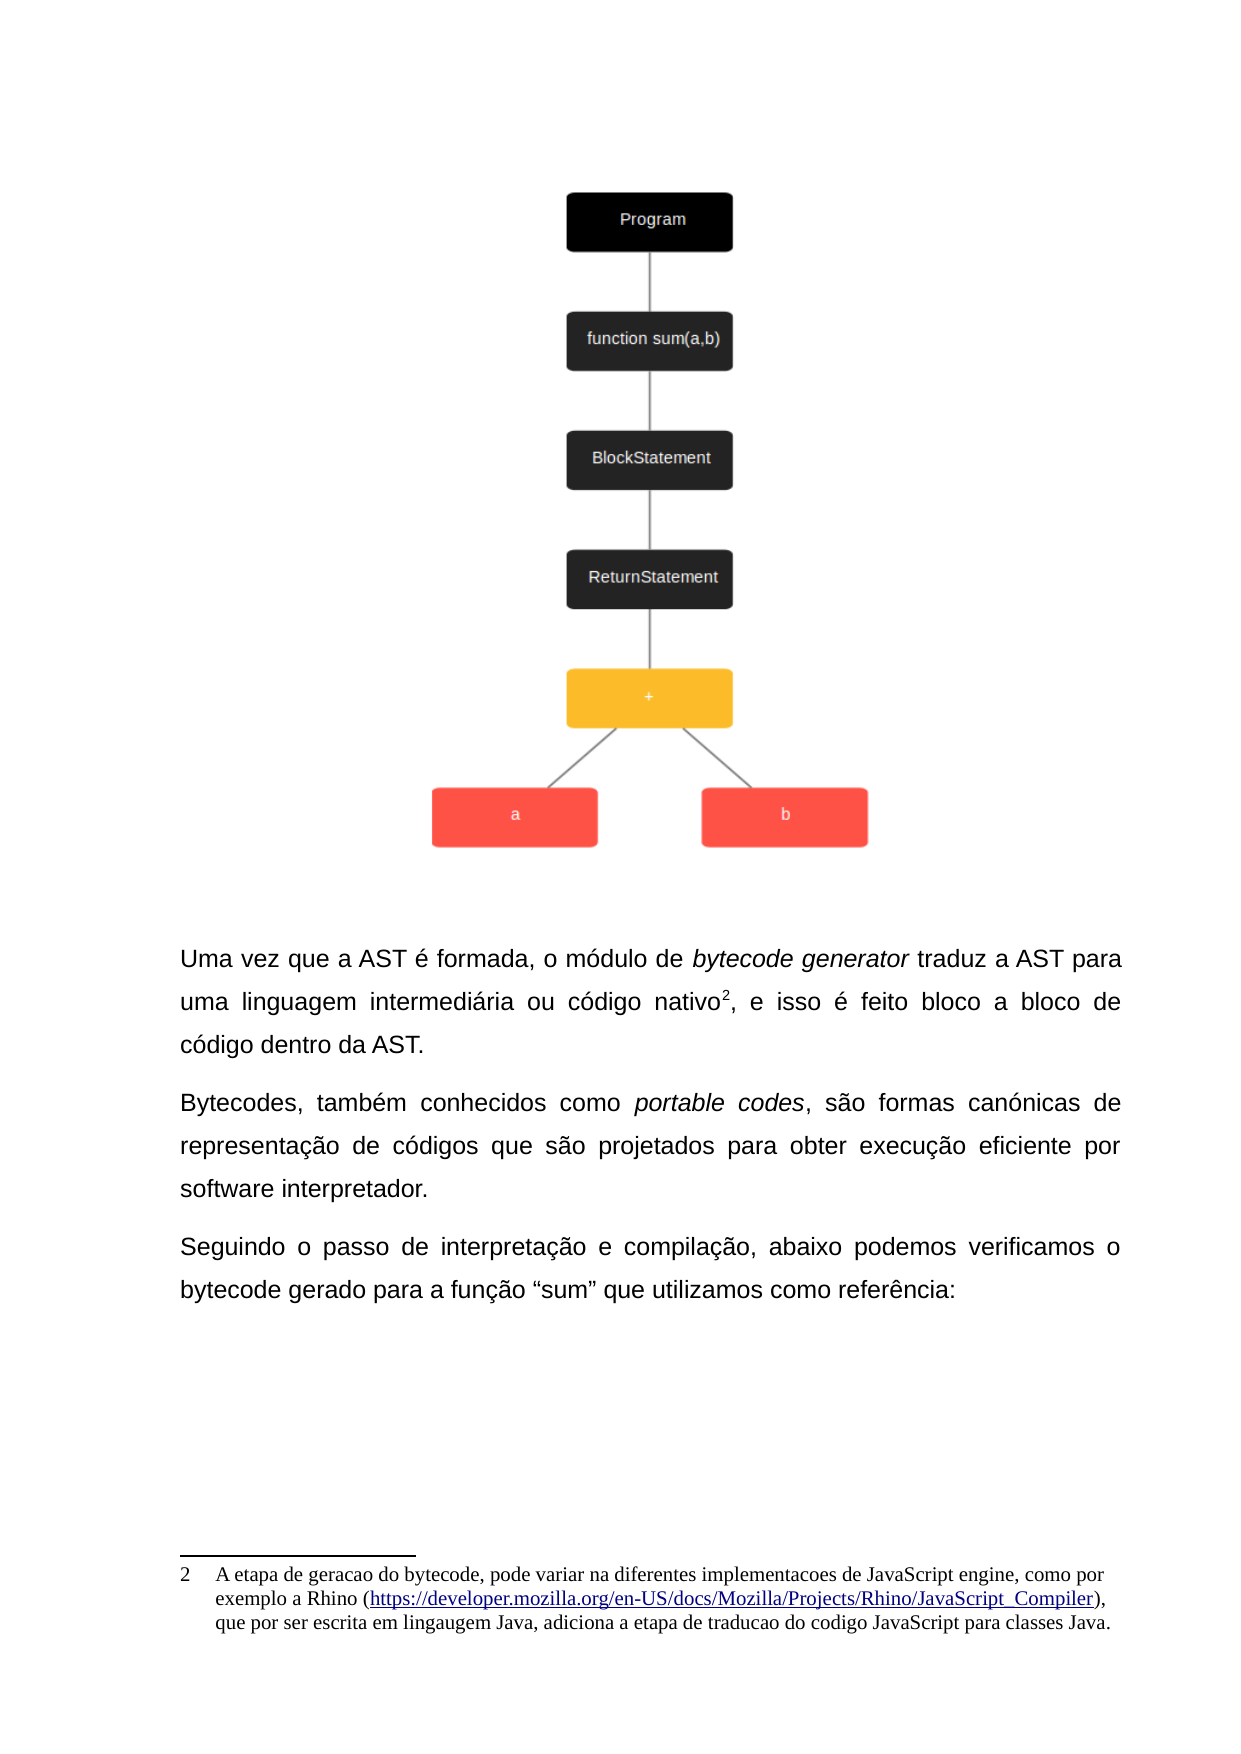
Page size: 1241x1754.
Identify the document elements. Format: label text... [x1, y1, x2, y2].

text Uma vez que a AST é formada, o módulo de bytecode generator traduz a AST para uma linguagem intermediária ou código nativo, e isso é feito bloco a bloco de código dentro da AST. [180, 944, 1122, 1059]
text A etapa de geracao do bytecode, pode variar na diferentes implementacoes de JavaScript engine, como por exemplo a Rhino (https://developer.mozilla.org/en-US/docs/Mozilla/Projects/Rhino/JavaScript_Compiler), que por ser escrita em lingaugem Java, adiciona a etapa de traducao do codigo JavaScript para classes Java. [180, 1562, 1122, 1634]
text Seguindo o passo de interpretação e compilação, abaixo podemos verificamos o bytecode gerado para a função “sum” que utilizamos como referência: [180, 1232, 1122, 1303]
picture [397, 181, 904, 872]
text Bytecodes, também conhecidos como portable codes, são formas canónicas de representação de códigos que são projetados para obter execução eficiente por software interpretador. [180, 1088, 1122, 1203]
